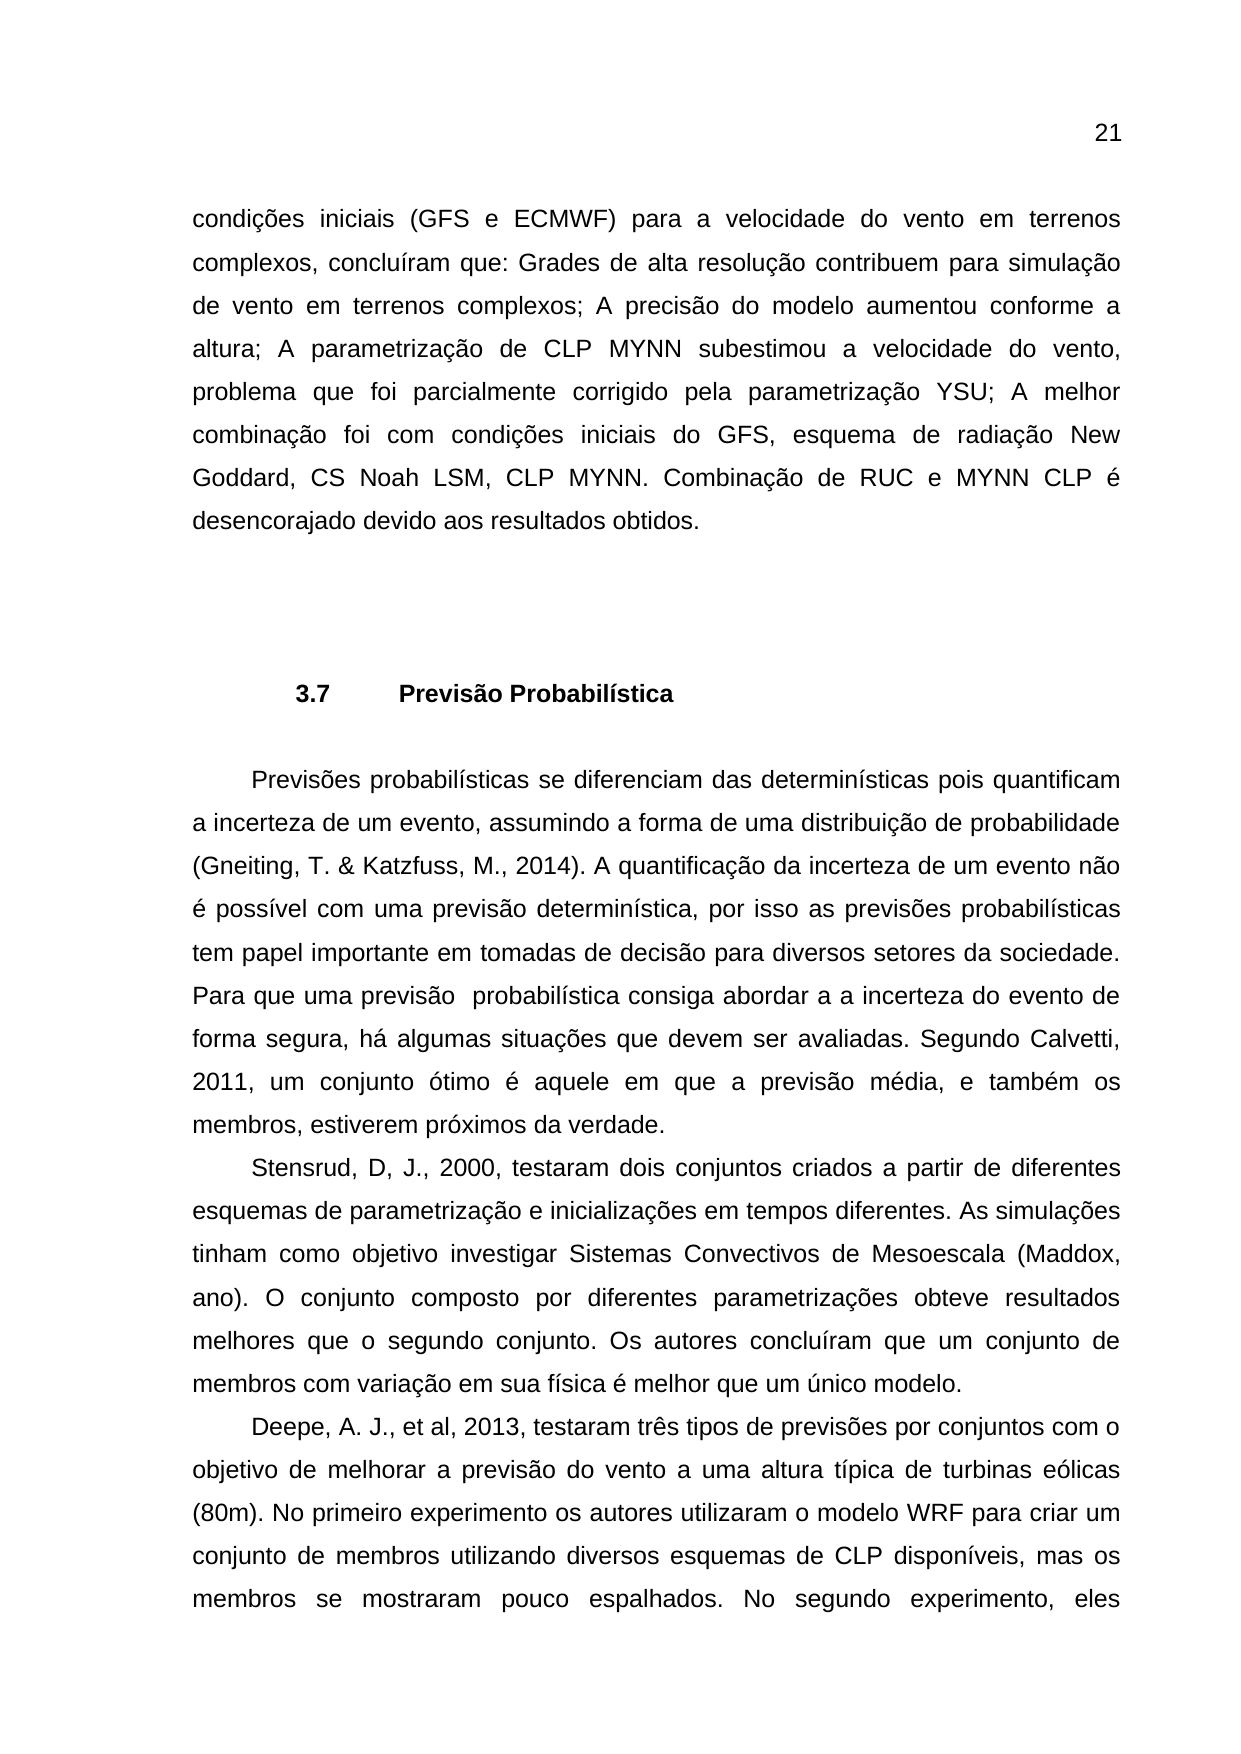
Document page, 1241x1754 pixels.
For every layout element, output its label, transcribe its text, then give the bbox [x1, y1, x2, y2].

text Previsões probabilísticas se diferenciam das determinísticas pois quantificam a incerteza de um evento, assumindo a forma de uma distribuição de probabilidade (Gneiting, T. & Katzfuss, M., 2014). A quantificação da incerteza de um evento não é possível com uma previsão determinística, por isso as previsões probabilísticas tem papel importante em tomadas de decisão para diversos setores da sociedade. Para que uma previsão probabilística consiga abordar a a incerteza do evento de forma segura, há algumas situações que devem ser avaliadas. Segundo Calvetti, 2011, um conjunto ótimo é aquele em que a previsão média, e também os membros, estiverem próximos da verdade. [177, 765, 1122, 1139]
text condições iniciais (GFS e ECMWF) para a velocidade do vento em terrenos complexos, concluíram que: Grades de alta resolução contribuem para simulação de vento em terrenos complexos; A precisão do modelo aumentou conforme a altura; A parametrização de CLP MYNN subestimou a velocidade do vento, problema que foi parcialmente corrigido pela parametrização YSU; A melhor combinação foi com condições iniciais do GFS, esquema de radiação New Goddard, CS Noah LSM, CLP MYNN. Combinação de RUC e MYNN CLP é desencorajado devido aos resultados obtidos. [177, 204, 1122, 535]
subtitle Previsão Probabilística [207, 679, 1122, 707]
text Stensrud, D, J., 2000, testaram dois conjuntos criados a partir de diferentes esquemas de parametrização e inicializações em tempos diferentes. As simulações tinham como objetivo investigar Sistemas Convectivos de Mesoescala (Maddox, ano). O conjunto composto por diferentes parametrizações obteve resultados melhores que o segundo conjunto. Os autores concluíram que um conjunto de membros com variação em sua física é melhor que um único modelo. Deepe, A. J., et al, 2013, testaram três tipos de previsões por conjuntos com o objetivo de melhorar a previsão do vento a uma altura típica de turbinas eólicas (80m). No primeiro experimento os autores utilizaram o modelo WRF para criar um conjunto de membros utilizando diversos esquemas de CLP disponíveis, mas os membros se mostraram pouco espalhados. No segundo experimento, eles [177, 1153, 1122, 1613]
